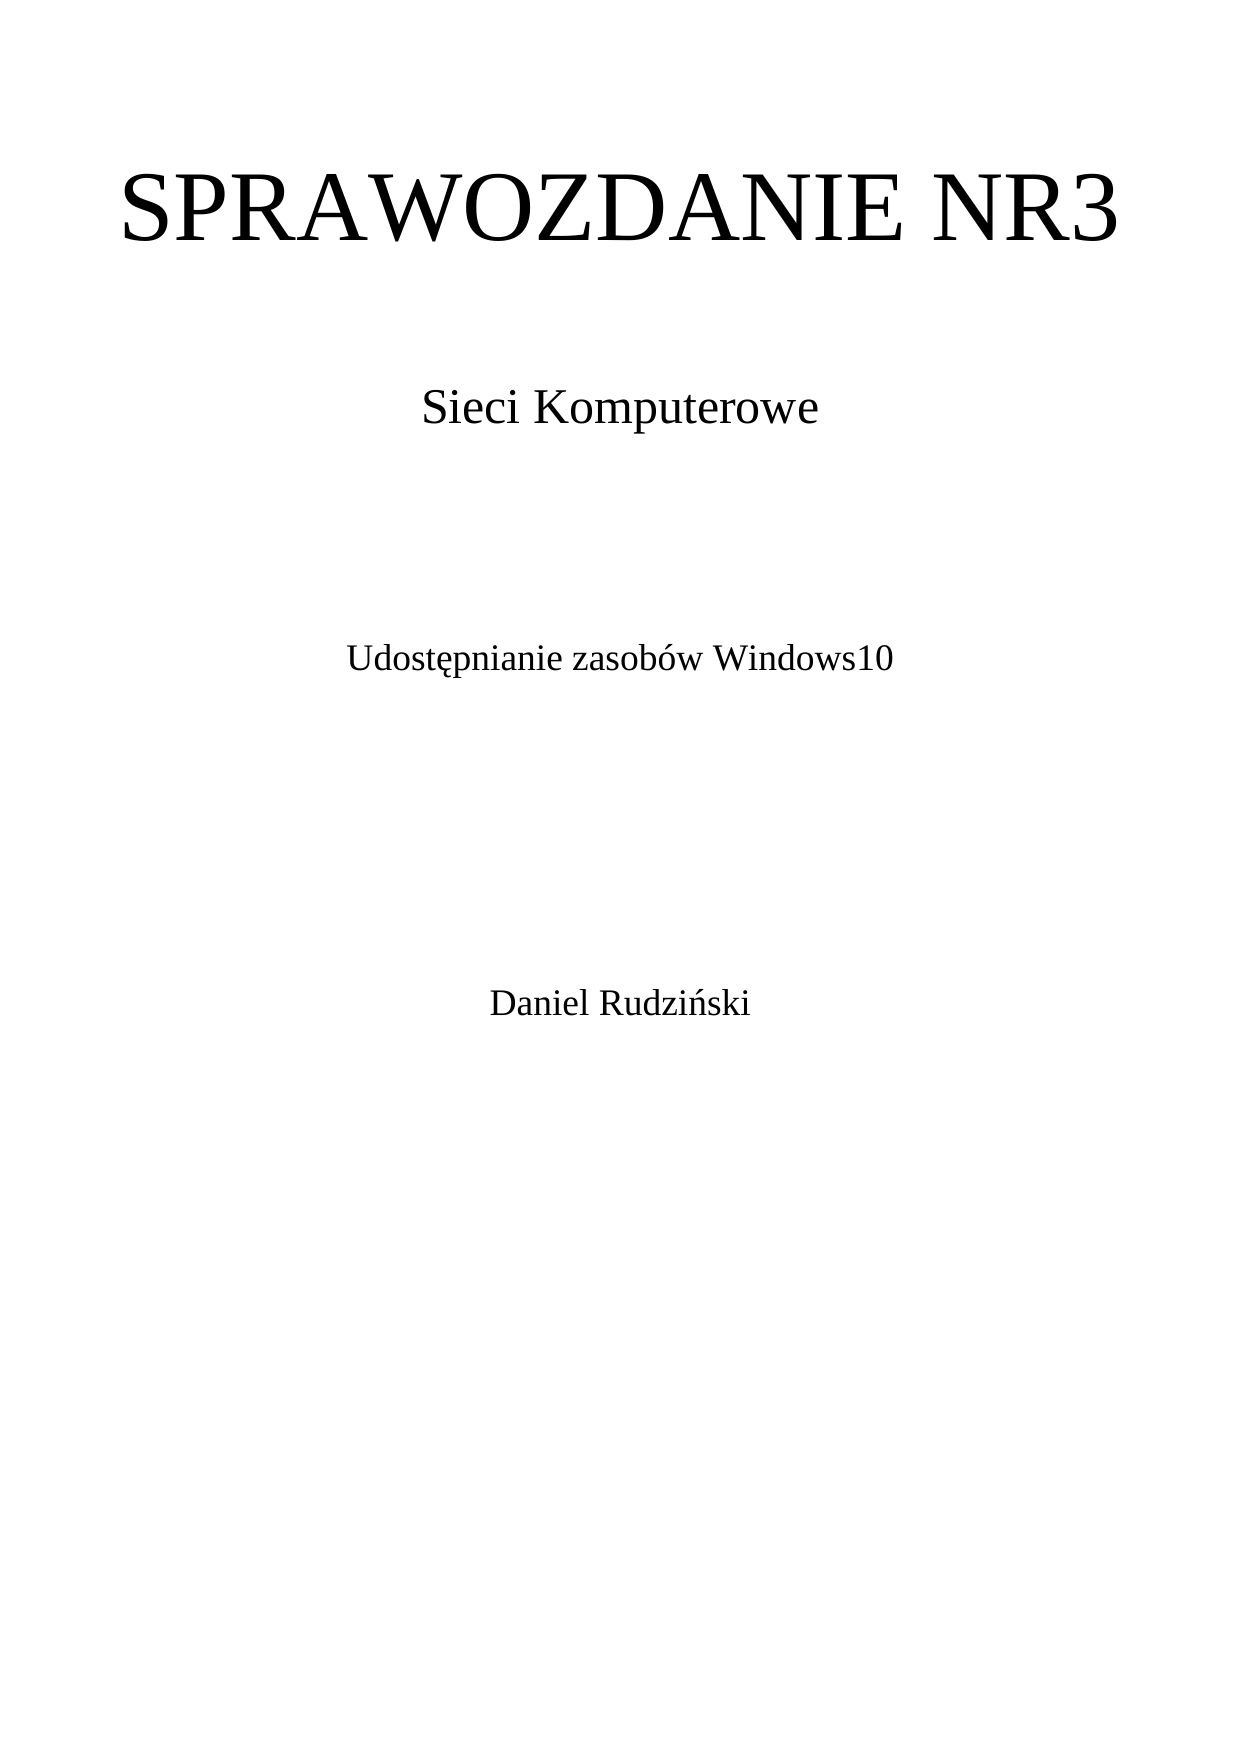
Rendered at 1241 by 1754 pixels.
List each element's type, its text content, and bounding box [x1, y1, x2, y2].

text Udostępnianie zasobów Windows10 [118, 636, 1122, 679]
text Daniel Rudziński [118, 981, 1122, 1024]
text SPRAWOZDANIE NR3 [118, 147, 1122, 262]
text Sieci Komputerowe [118, 377, 1122, 434]
